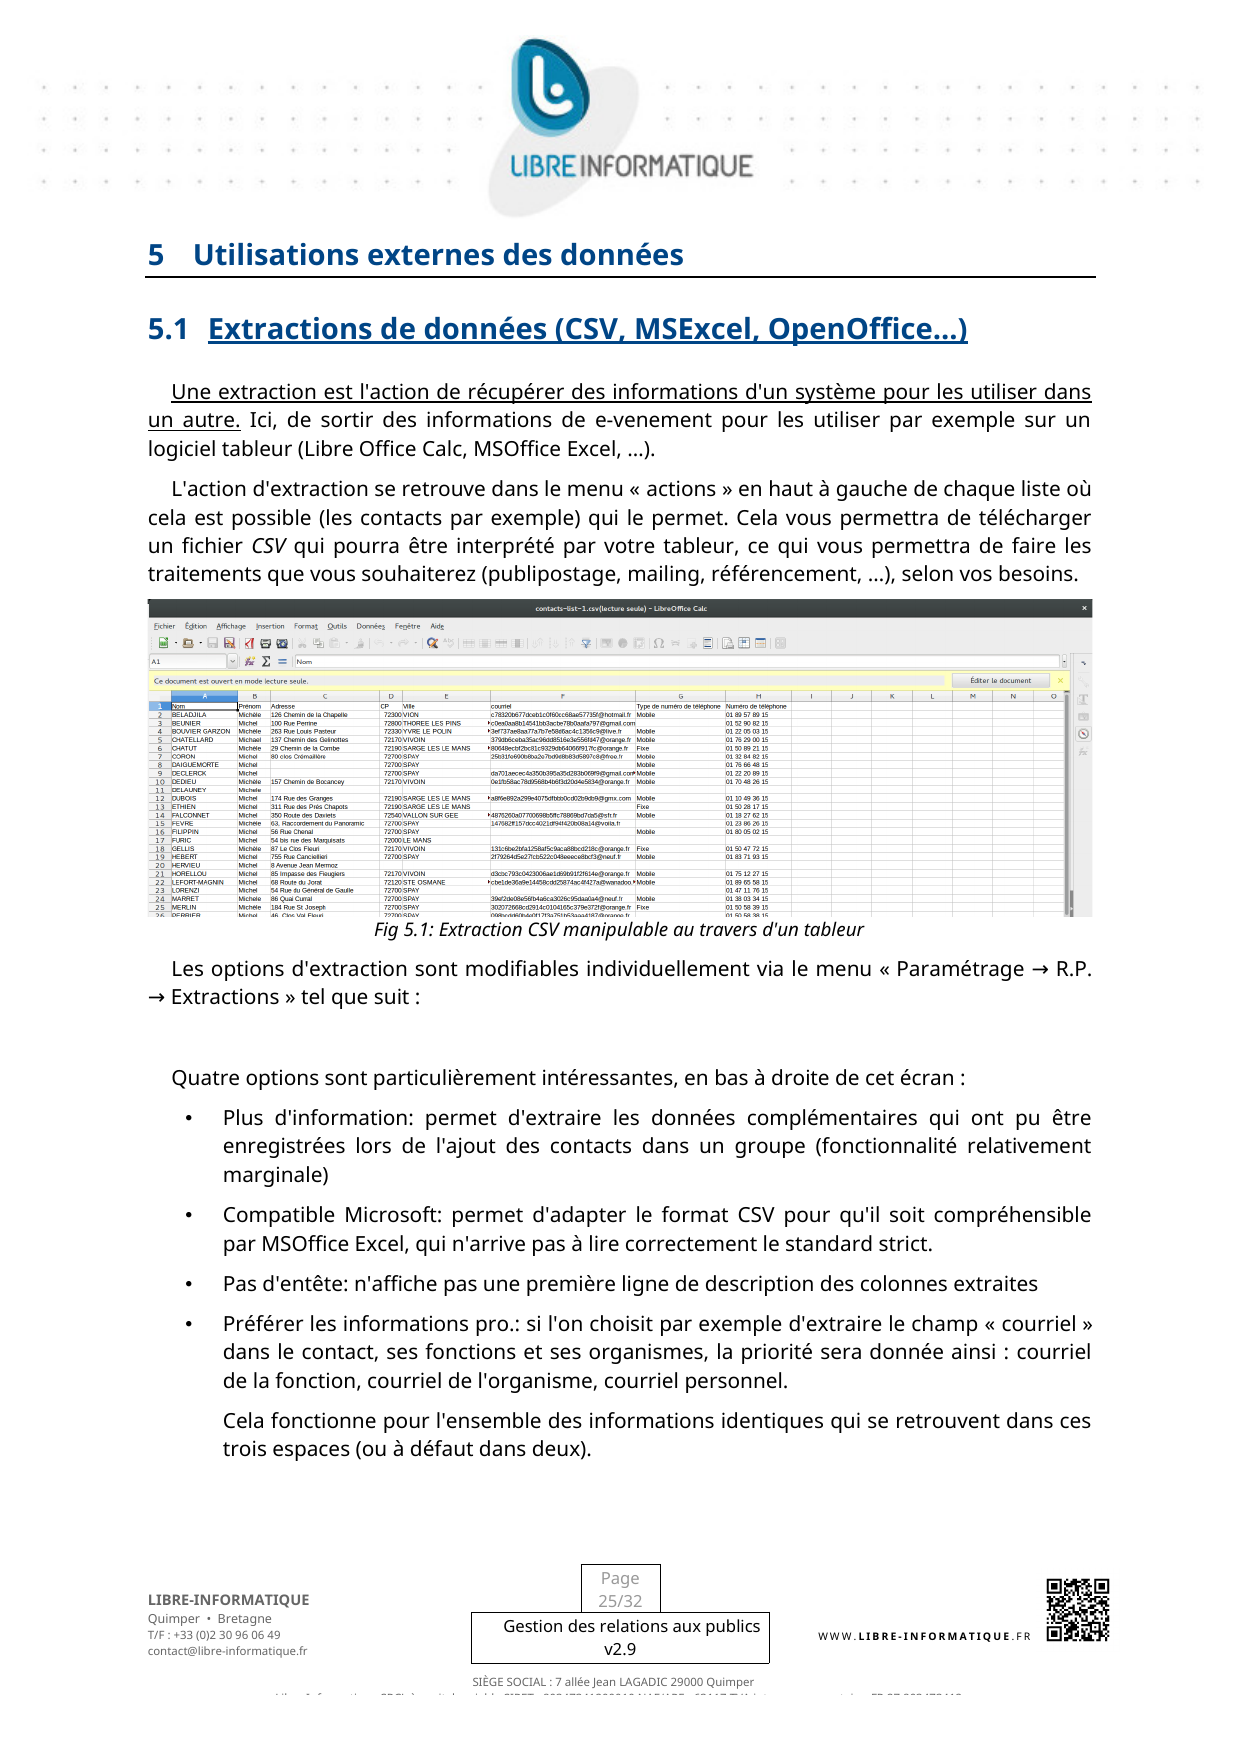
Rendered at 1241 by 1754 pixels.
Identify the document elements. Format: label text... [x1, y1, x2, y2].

text Une extraction est l'action de récupérer des informations d'un système pour les utiliser dans un autre. Ici, de sortir des informations de e-venement pour les utiliser par exemple sur un logiciel tableur (Libre Office Calc, MSOffice Excel, …). [148, 377, 1093, 462]
subtitle Extractions de données (CSV, MSExcel, OpenOffice...) [148, 308, 1093, 348]
text L'action d'extraction se retrouve dans le menu « actions » en haut à gauche de chaque liste où cela est possible (les contacts par exemple) qui le permet. Cela vous permettra de télécharger un fichier CSV qui pourra être interprété par votre tableur, ce qui vous permettra de faire les traitements que vous souhaiterez (publipostage, mailing, référencement, …), selon vos besoins. [148, 474, 1093, 588]
text Quatre options sont particulièrement intéressantes, en bas à droite de cet écran : [148, 1063, 1093, 1091]
text Fig 5.1: Extraction CSV manipulable au travers d'un tableur [148, 917, 1092, 942]
picture [1036, 1568, 1120, 1652]
picture [147, 599, 1093, 917]
list Plus d'information: permet d'extraire les données complémentaires qui ont pu être enregistrées lors de l'ajout des contacts dans un groupe (fonctionnalité relativement marginale) [185, 1103, 1093, 1188]
subtitle Utilisations externes des données [145, 231, 1096, 276]
list Compatible Microsoft: permet d'adapter le format CSV pour qu'il soit compréhensible par MSOffice Excel, qui n'arrive pas à lire correctement le standard strict. [185, 1200, 1093, 1257]
list Cela fonctionne pour l'ensemble des informations identiques qui se retrouvent dans ces trois espaces (ou à défaut dans deux). [185, 1406, 1093, 1463]
picture [27, 35, 1213, 220]
list Pas d'entête: n'affiche pas une première ligne de description des colonnes extraites [185, 1269, 1093, 1297]
list Préférer les informations pro.: si l'on choisit par exemple d'extraire le champ « courriel » dans le contact, ses fonctions et ses organismes, la priorité sera donnée ainsi : courriel de la fonction, courriel de l'organisme, courriel personnel. [185, 1309, 1093, 1394]
text Les options d'extraction sont modifiables individuellement via le menu « Paramétrage → R.P. → Extractions » tel que suit : [148, 954, 1093, 1011]
